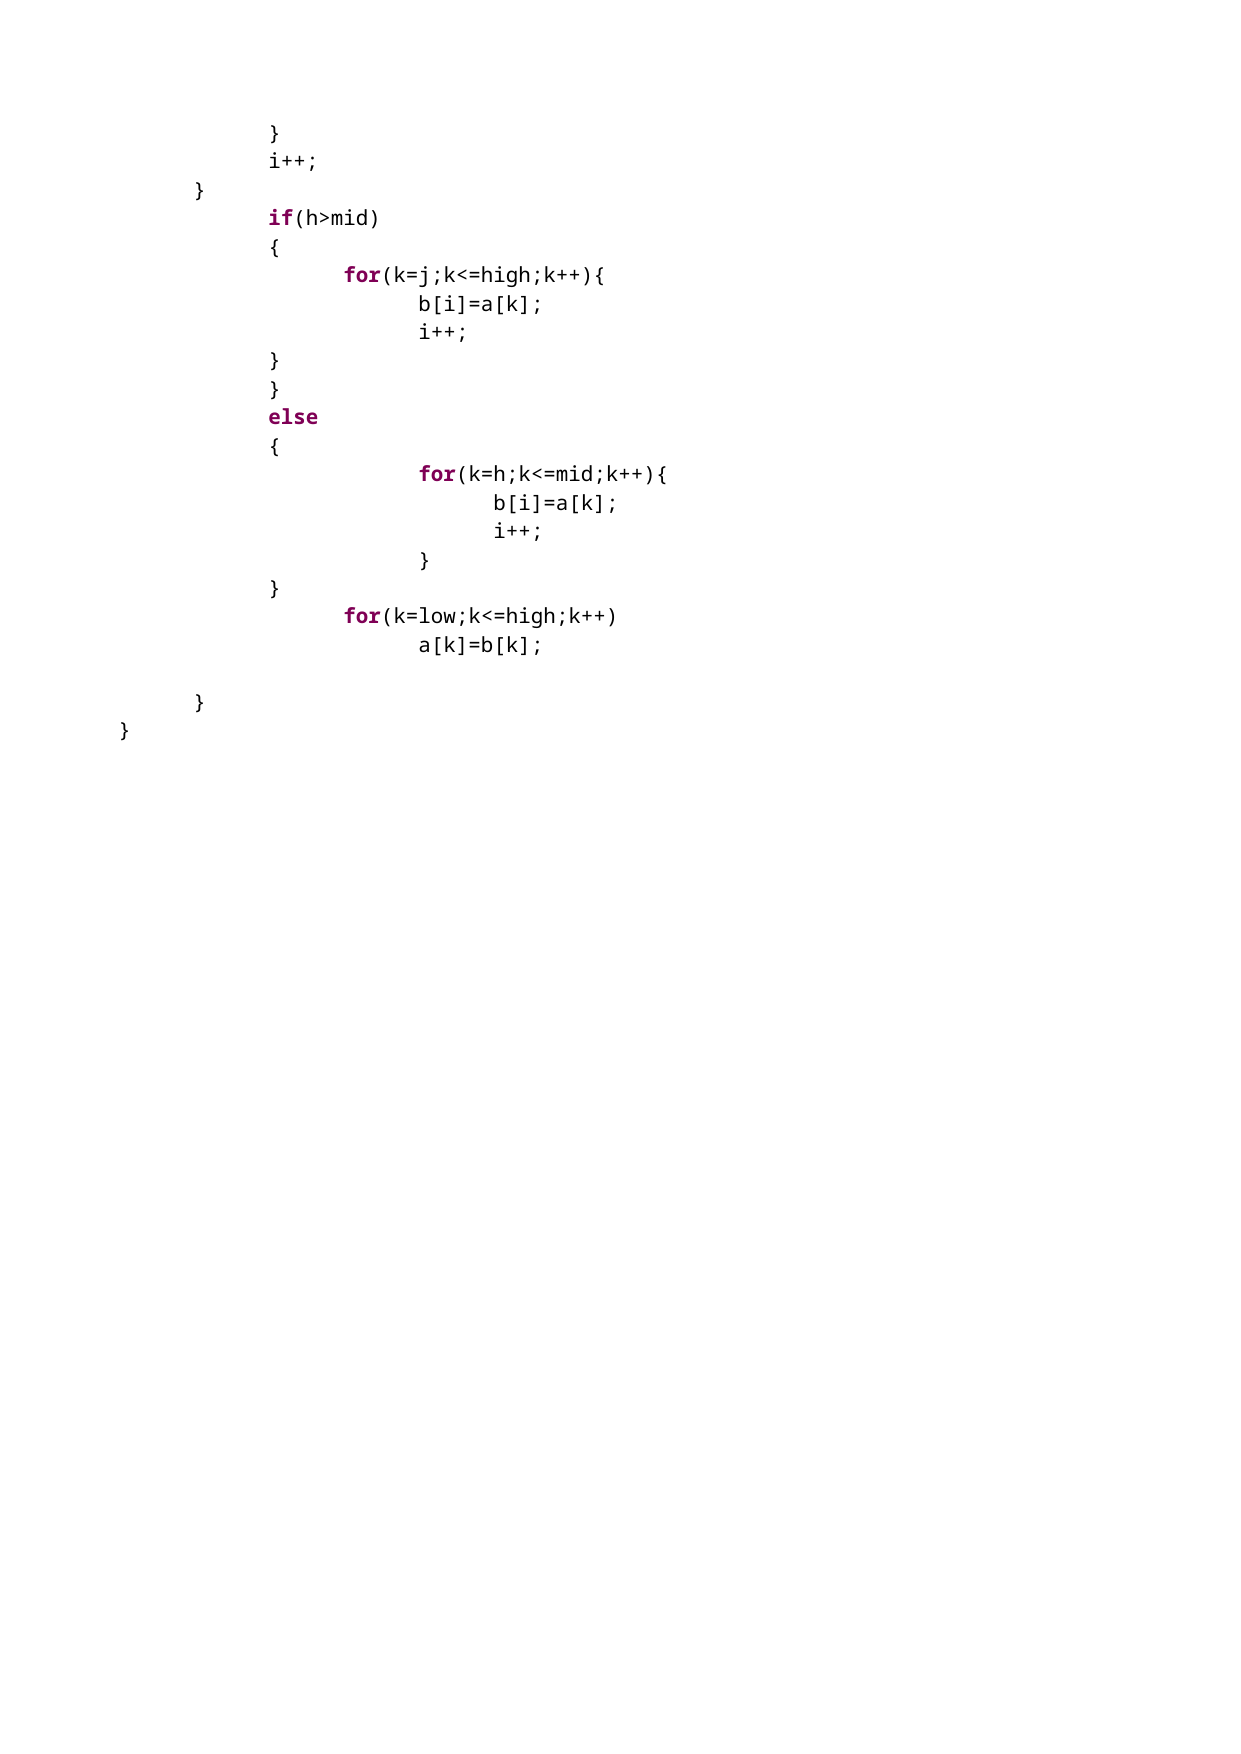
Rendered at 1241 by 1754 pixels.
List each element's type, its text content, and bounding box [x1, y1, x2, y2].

text a[k]=b[k]; [118, 630, 1122, 658]
text { [118, 232, 1122, 260]
text b[i]=a[k]; [118, 488, 1122, 516]
text i++; [118, 147, 1122, 175]
text } [118, 715, 1122, 744]
text else [118, 402, 1122, 431]
text } [118, 573, 1122, 602]
text } [118, 374, 1122, 402]
text i++; [118, 317, 1122, 346]
text b[i]=a[k]; [118, 289, 1122, 317]
text } [118, 687, 1122, 715]
text for(k=low;k<=high;k++) [118, 602, 1122, 630]
text } [118, 175, 1122, 203]
text } [118, 545, 1122, 573]
text for(k=j;k<=high;k++){ [118, 260, 1122, 289]
text } [118, 346, 1122, 374]
text if(h>mid) [118, 203, 1122, 232]
text } [118, 118, 1122, 147]
text i++; [118, 516, 1122, 545]
text { [118, 431, 1122, 459]
text for(k=h;k<=mid;k++){ [118, 459, 1122, 488]
